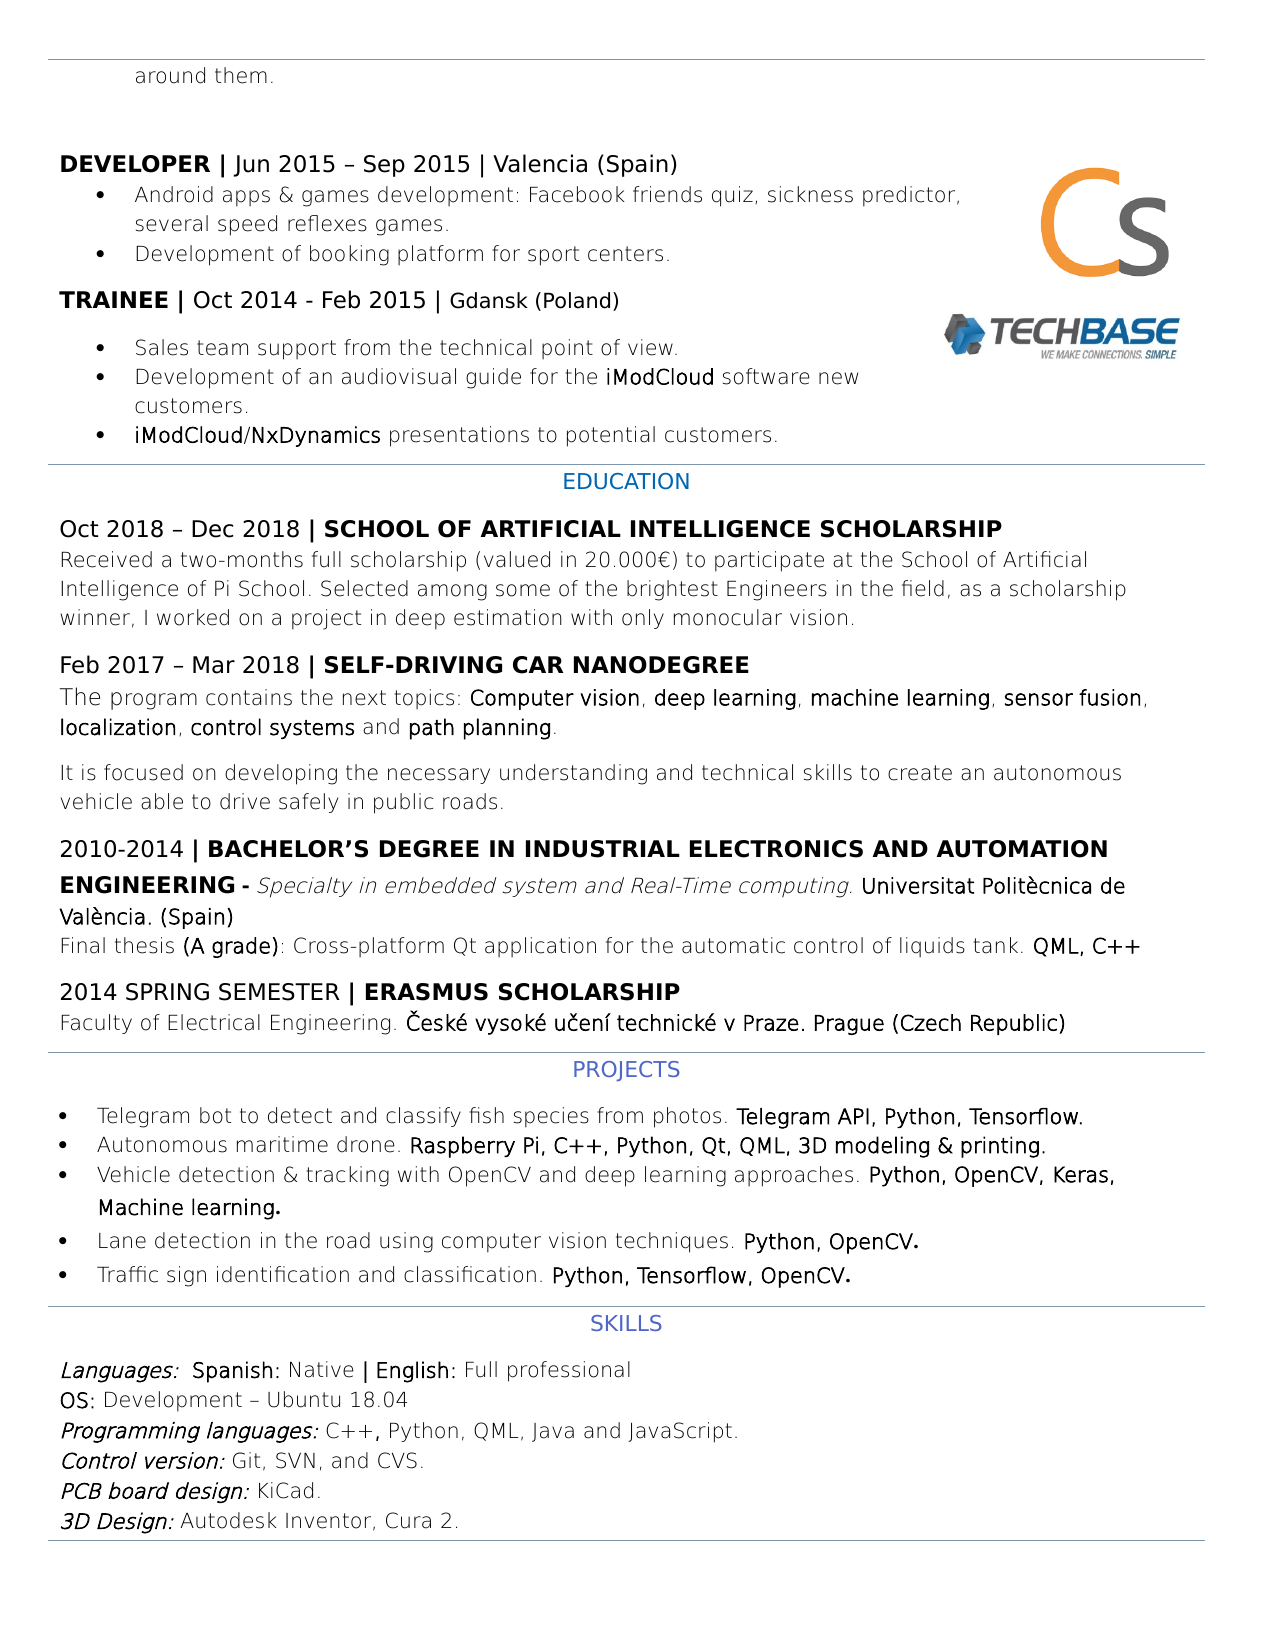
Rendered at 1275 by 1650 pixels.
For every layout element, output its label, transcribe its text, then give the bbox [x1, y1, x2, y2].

table_cell Projects Telegram bot to detect and classify fish species from photos. Telegram API, Python, Tensorflow. Autonomous maritime drone. Raspberry Pi, C++, Python, Qt, QML, 3D modeling & printing. Vehicle detection & tracking with OpenCV and deep learning approaches. Python, OpenCV, Keras, Machine learning. Lane detection in the road using computer vision techniques. Python, OpenCV. Traffic sign identification and classification. Python, Tensorflow, OpenCV. [48, 1053, 1205, 1306]
table_cell Skills Languages: Spanish: Native | English: Full professional OS: Development – Ubuntu 18.04 Programming languages: C++, Python, QML, Java and JavaScript. Control version: Git, SVN, and CVS. PCB board design: KiCad. 3D Design: Autodesk Inventor, Cura 2. [48, 1307, 1205, 1539]
table_cell Education Oct 2018 – Dec 2018 | SCHOOL OF ARTIFICIAL INTELLIGENCE SCHOLARSHIP Received a two-months full scholarship (valued in 20.000€) to participate at the School of Artificial Intelligence of Pi School. Selected among some of the brightest Engineers in the field, as a scholarship winner, I worked on a project in deep estimation with only monocular vision. Feb 2017 – Mar 2018 | SELF-DRIVING CAR NANODEGREE The program contains the next topics: Computer vision, deep learning, machine learning, sensor fusion, localization, control systems and path planning. It is focused on developing the necessary understanding and technical skills to create an autonomous vehicle able to drive safely in public roads. 2010-2014 | BACHELOR’S DEGREE IN INDUSTRIAL ELECTRONICS AND AUTOMATION ENGINEERING - Specialty in embedded system and Real-Time computing. Universitat Politècnica de València. (Spain) Final thesis (A grade): Cross-platform Qt application for the automatic control of liquids tank. QML, C++ 2014 SPRING SEMESTER | ERASMUS SCHOLARSHIP Faculty of Electrical Engineering. České vysoké učení technické v Praze. Prague (Czech Republic) [48, 465, 1205, 1052]
picture [945, 155, 1188, 379]
table_cell around them. DEVELOPER | Jun 2015 – Sep 2015 | Valencia (Spain) Android apps & games development: Facebook friends quiz, sickness predictor, several speed reflexes games. Development of booking platform for sport centers. TRAINEE | Oct 2014 - Feb 2015 | Gdansk (Poland) Sales team support from the technical point of view. Development of an audiovisual guide for the iModCloud software new customers. iModCloud/NxDynamics presentations to potential customers. [48, 60, 1205, 464]
